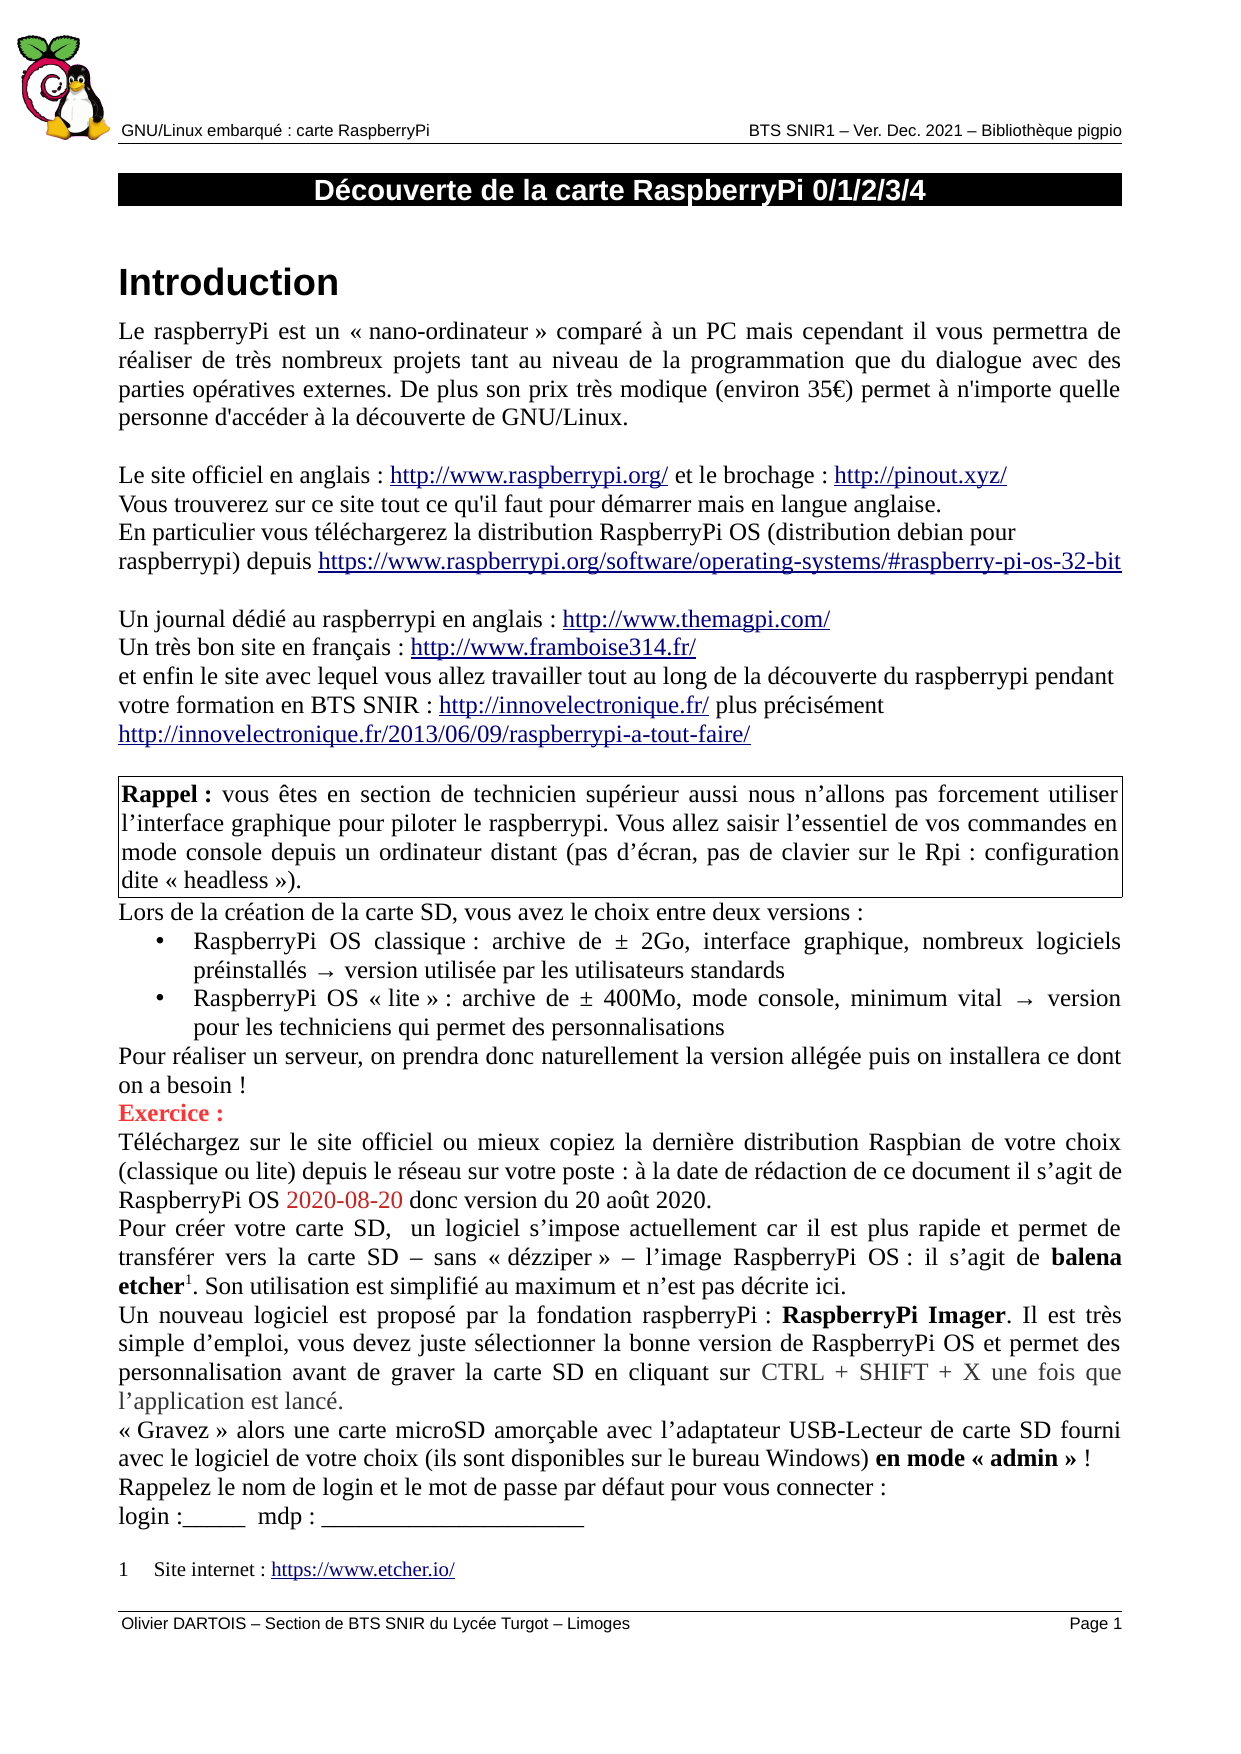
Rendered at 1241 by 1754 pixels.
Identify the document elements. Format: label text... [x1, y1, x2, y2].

text Pour réaliser un serveur, on prendra donc naturellement la version allégée puis on installera ce dont on a besoin ! [118, 1041, 1122, 1098]
text Pour créer votre carte SD, un logiciel s’impose actuellement car il est plus rapide et permet de transférer vers la carte SD – sans « dézziper » – l’image RaspberryPi OS : il s’agit de balena etcher. Son utilisation est simplifié au maximum et n’est pas décrite ici. [118, 1213, 1122, 1300]
picture [0, 31, 112, 142]
text Un nouveau logiciel est proposé par la fondation raspberryPi : RaspberryPi Imager. Il est très simple d’emploi, vous devez juste sélectionner la bonne version de RaspberryPi OS et permet des personnalisation avant de graver la carte SD en cliquant sur CTRL + SHIFT + X une fois que l’application est lancé. [118, 1300, 1122, 1415]
subtitle Introduction [118, 260, 1122, 304]
text Un journal dédié au raspberrypi en anglais : http://www.themagpi.com/ [118, 604, 1122, 632]
text Un très bon site en français : http://www.framboise314.fr/ [118, 632, 1122, 661]
text Téléchargez sur le site officiel ou mieux copiez la dernière distribution Raspbian de votre choix (classique ou lite) depuis le réseau sur votre poste : à la date de rédaction de ce document il s’agit de RaspberryPi OS 2020-08-20 donc version du 20 août 2020. [118, 1127, 1122, 1213]
text Vous trouverez sur ce site tout ce qu'il faut pour démarrer mais en langue anglaise. [118, 489, 1122, 517]
text « Gravez » alors une carte microSD amorçable avec l’adaptateur USB-Lecteur de carte SD fourni avec le logiciel de votre choix (ils sont disponibles sur le bureau Windows) en mode « admin » ! [118, 1415, 1122, 1472]
text Découverte de la carte RaspberryPi 0/1/2/3/4 [118, 173, 1122, 206]
text Rappelez le nom de login et le mot de passe par défaut pour vous connecter : [118, 1472, 1122, 1501]
text Exercice : [118, 1098, 1122, 1127]
text Site internet : https://www.etcher.io/ [118, 1557, 1122, 1581]
list RaspberryPi OS « lite » : archive de ± 400Mo, mode console, minimum vital → version pour les techniciens qui permet des personnalisations [156, 983, 1122, 1041]
list RaspberryPi OS classique : archive de ± 2Go, interface graphique, nombreux logiciels préinstallés → version utilisée par les utilisateurs standards [156, 926, 1122, 983]
text Lors de la création de la carte SD, vous avez le choix entre deux versions : [118, 898, 1122, 926]
text Le raspberryPi est un « nano-ordinateur » comparé à un PC mais cependant il vous permettra de réaliser de très nombreux projets tant au niveau de la programmation que du dialogue avec des parties opératives externes. De plus son prix très modique (environ 35€) permet à n'importe quelle personne d'accéder à la découverte de GNU/Linux. [118, 316, 1122, 431]
text login :_____ mdp : _____________________ [118, 1501, 1122, 1530]
text et enfin le site avec lequel vous allez travailler tout au long de la découverte du raspberrypi pendant votre formation en BTS SNIR : http://innovelectronique.fr/ plus précisément http://innovelectronique.fr/2013/06/09/raspberrypi-a-tout-faire/ [118, 661, 1122, 747]
text En particulier vous téléchargerez la distribution RaspberryPi OS (distribution debian pour raspberrypi) depuis https://www.raspberrypi.org/software/operating-systems/#raspberry-pi-os-32-bit [118, 517, 1122, 575]
text Le site officiel en anglais : http://www.raspberrypi.org/ et le brochage : http://pinout.xyz/ [118, 460, 1122, 489]
text Rappel : vous êtes en section de technicien supérieur aussi nous n’allons pas forcement utiliser l’interface graphique pour piloter le raspberrypi. Vous allez saisir l’essentiel de vos commandes en mode console depuis un ordinateur distant (pas d’écran, pas de clavier sur le Rpi : configuration dite « headless »). [119, 777, 1122, 897]
